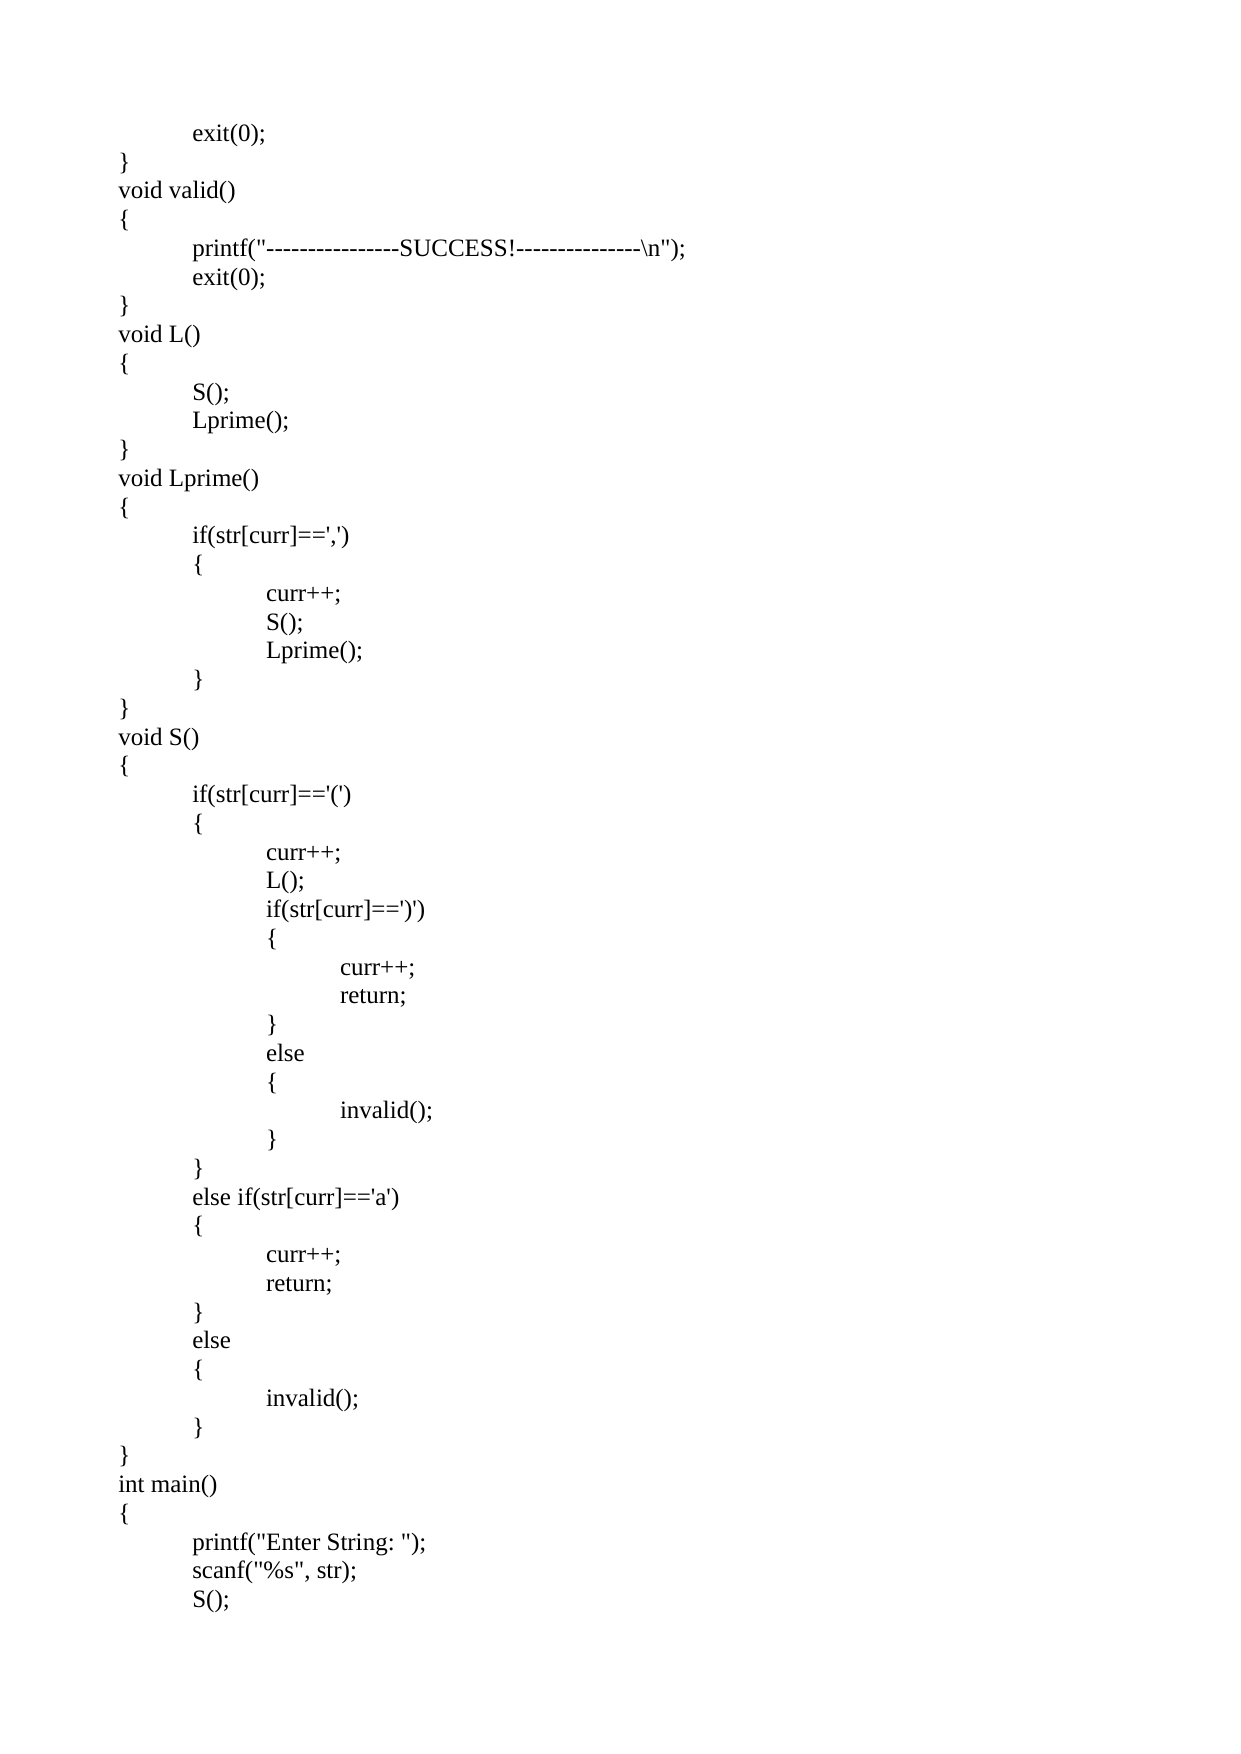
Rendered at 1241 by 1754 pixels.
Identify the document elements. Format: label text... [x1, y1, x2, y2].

text invalid(); [118, 1096, 1122, 1124]
text { [118, 923, 1122, 952]
text Lprime(); [118, 406, 1122, 434]
text S(); [118, 607, 1122, 636]
text return; [118, 981, 1122, 1009]
text } [118, 1412, 1122, 1441]
text { [118, 1211, 1122, 1239]
text if(str[curr]==',') [118, 521, 1122, 549]
text printf("----------------SUCCESS!---------------\n"); [118, 233, 1122, 262]
text { [118, 492, 1122, 521]
text { [118, 549, 1122, 578]
text void L() [118, 319, 1122, 348]
text } [118, 693, 1122, 722]
text } [118, 147, 1122, 176]
text invalid(); [118, 1383, 1122, 1412]
text int main() [118, 1469, 1122, 1498]
text L(); [118, 866, 1122, 894]
text } [118, 1009, 1122, 1038]
text } [118, 434, 1122, 463]
text curr++; [118, 837, 1122, 866]
text } [118, 1441, 1122, 1469]
text exit(0); [118, 262, 1122, 291]
text else [118, 1326, 1122, 1354]
text void valid() [118, 176, 1122, 204]
text { [118, 808, 1122, 837]
text scanf("%s", str); [118, 1556, 1122, 1584]
text { [118, 1354, 1122, 1383]
text { [118, 751, 1122, 779]
text } [118, 291, 1122, 319]
text if(str[curr]==')') [118, 894, 1122, 923]
text { [118, 348, 1122, 377]
text S(); [118, 1584, 1122, 1613]
text { [118, 1498, 1122, 1527]
text printf("Enter String: "); [118, 1527, 1122, 1556]
text return; [118, 1268, 1122, 1297]
text void Lprime() [118, 463, 1122, 492]
text } [118, 1297, 1122, 1326]
text } [118, 1153, 1122, 1182]
text curr++; [118, 1239, 1122, 1268]
text curr++; [118, 578, 1122, 607]
text S(); [118, 377, 1122, 406]
text exit(0); [118, 118, 1122, 147]
text if(str[curr]=='(') [118, 779, 1122, 808]
text } [118, 664, 1122, 693]
text } [118, 1124, 1122, 1153]
text else if(str[curr]=='a') [118, 1182, 1122, 1211]
text { [118, 1067, 1122, 1096]
text Lprime(); [118, 636, 1122, 664]
text else [118, 1038, 1122, 1067]
text curr++; [118, 952, 1122, 981]
text void S() [118, 722, 1122, 751]
text { [118, 204, 1122, 233]
